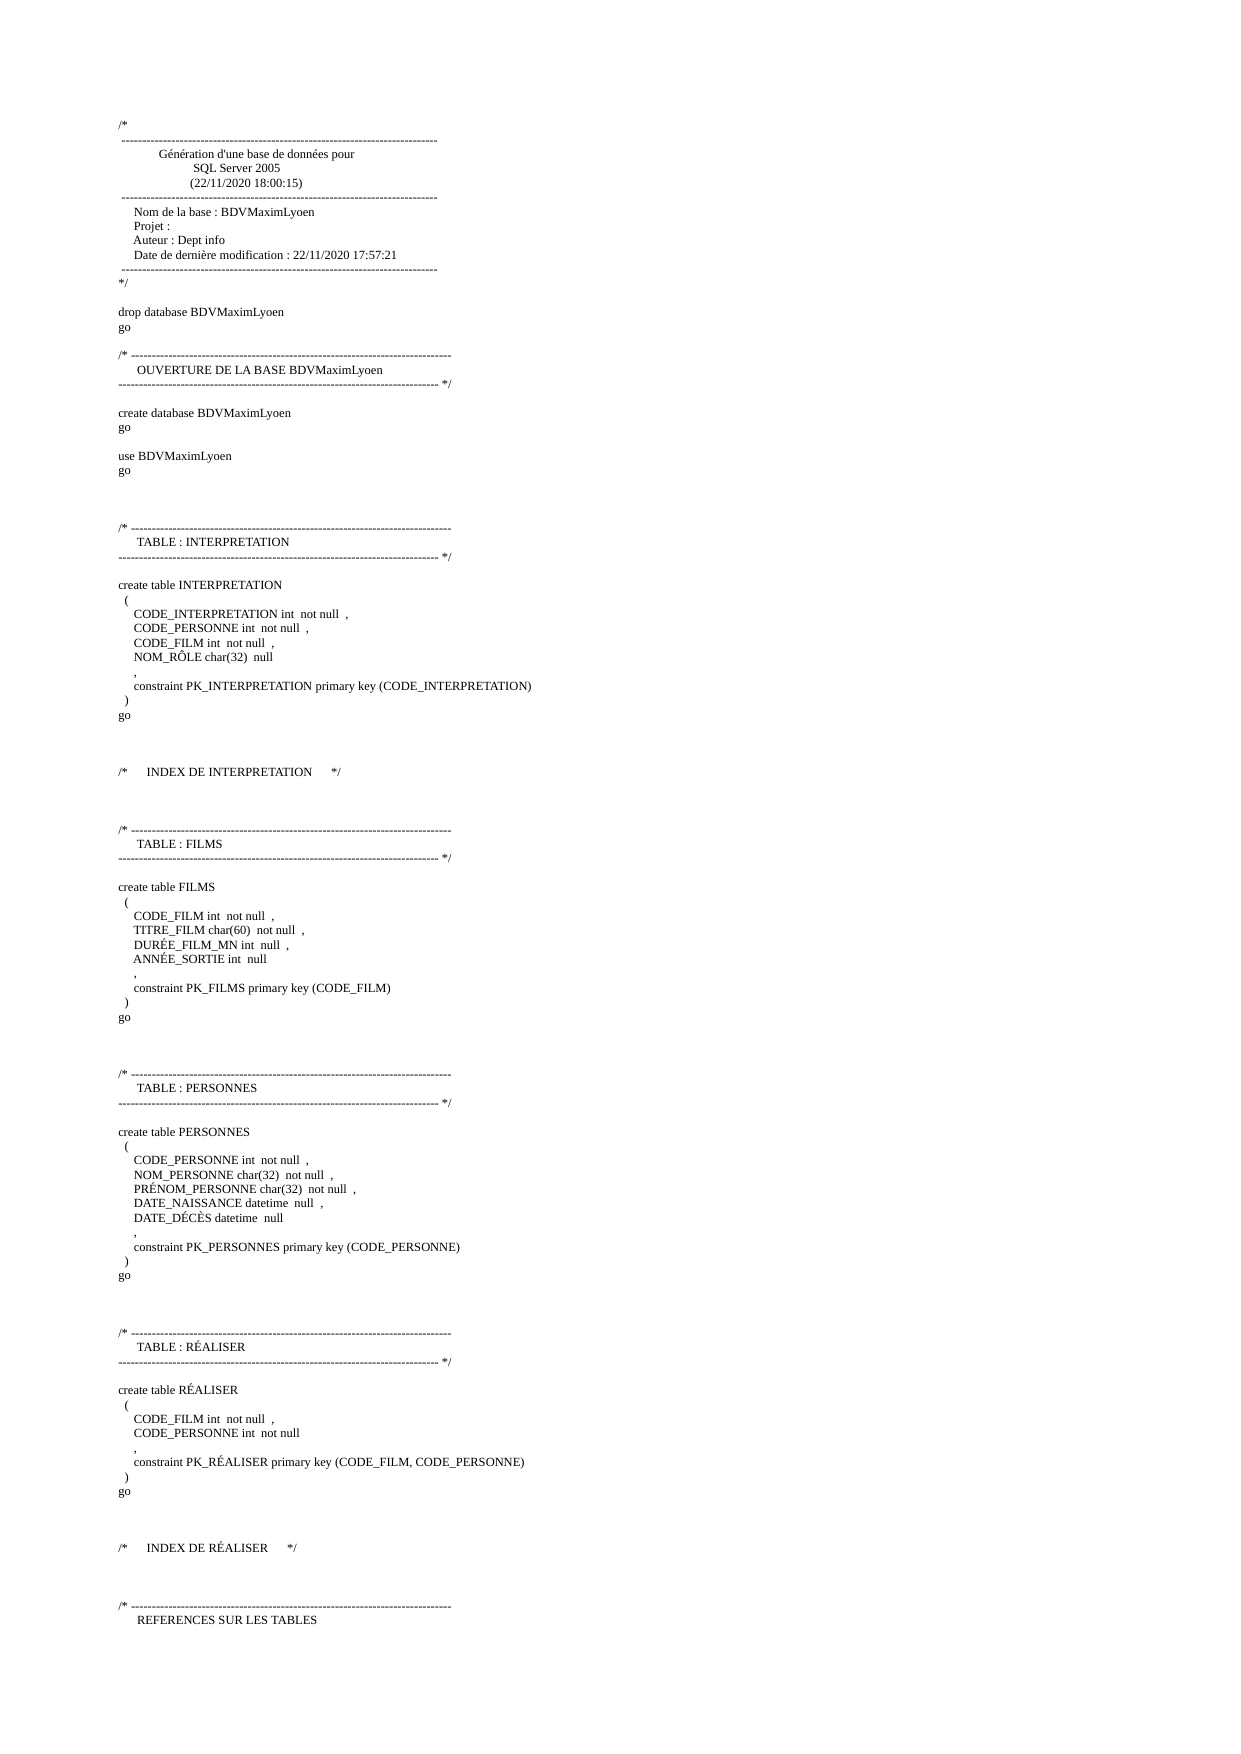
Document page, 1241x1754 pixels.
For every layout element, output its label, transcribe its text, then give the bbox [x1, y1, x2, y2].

text /* INDEX DE INTERPRETATION */ [118, 765, 1122, 779]
text constraint PK_RÉALISER primary key (CODE_FILM, CODE_PERSONNE) [118, 1455, 1122, 1469]
text ) [118, 1469, 1122, 1484]
text /* ----------------------------------------------------------------------------- [118, 1326, 1122, 1340]
text ---------------------------------------------------------------------------- [118, 262, 1122, 276]
text constraint PK_INTERPRETATION primary key (CODE_INTERPRETATION) [118, 679, 1122, 693]
text /* [118, 118, 1122, 132]
text PRÉNOM_PERSONNE char(32) not null , [118, 1182, 1122, 1196]
text ( [118, 592, 1122, 607]
text NOM_RÔLE char(32) null [118, 650, 1122, 664]
text TABLE : FILMS [118, 837, 1122, 851]
text Nom de la base : BDVMaximLyoen [118, 204, 1122, 219]
text Date de dernière modification : 22/11/2020 17:57:21 [118, 247, 1122, 262]
text /* ----------------------------------------------------------------------------- [118, 1599, 1122, 1613]
text , [118, 664, 1122, 679]
text create database BDVMaximLyoen [118, 406, 1122, 420]
text CODE_INTERPRETATION int not null , [118, 607, 1122, 621]
text CODE_PERSONNE int not null , [118, 1153, 1122, 1167]
text use BDVMaximLyoen [118, 449, 1122, 463]
text go [118, 1009, 1122, 1024]
text ) [118, 995, 1122, 1009]
text /* ----------------------------------------------------------------------------- [118, 1067, 1122, 1081]
text , [118, 1441, 1122, 1455]
text CODE_FILM int not null , [118, 636, 1122, 650]
text CODE_PERSONNE int not null , [118, 621, 1122, 636]
text go [118, 463, 1122, 477]
text ---------------------------------------------------------------------------- [118, 132, 1122, 147]
text Auteur : Dept info [118, 233, 1122, 247]
text ANNÉE_SORTIE int null [118, 952, 1122, 966]
text TABLE : INTERPRETATION [118, 535, 1122, 549]
text Projet : [118, 219, 1122, 233]
text /* INDEX DE RÉALISER */ [118, 1541, 1122, 1556]
text SQL Server 2005 [118, 161, 1122, 176]
text go [118, 1484, 1122, 1498]
text ( [118, 1397, 1122, 1412]
text ---------------------------------------------------------------------------- [118, 190, 1122, 204]
text DURÉE_FILM_MN int null , [118, 937, 1122, 952]
text go [118, 707, 1122, 722]
text constraint PK_PERSONNES primary key (CODE_PERSONNE) [118, 1239, 1122, 1254]
text create table RÉALISER [118, 1383, 1122, 1397]
text ) [118, 1254, 1122, 1268]
text ----------------------------------------------------------------------------- */ [118, 377, 1122, 391]
text create table FILMS [118, 880, 1122, 894]
text , [118, 1225, 1122, 1239]
text /* ----------------------------------------------------------------------------- [118, 822, 1122, 837]
text CODE_FILM int not null , [118, 1412, 1122, 1426]
text TABLE : RÉALISER [118, 1340, 1122, 1354]
text NOM_PERSONNE char(32) not null , [118, 1167, 1122, 1182]
text /* ----------------------------------------------------------------------------- [118, 348, 1122, 362]
text ----------------------------------------------------------------------------- */ [118, 549, 1122, 564]
text , [118, 966, 1122, 981]
text CODE_FILM int not null , [118, 909, 1122, 923]
text go [118, 319, 1122, 334]
text ( [118, 894, 1122, 909]
text ----------------------------------------------------------------------------- */ [118, 1096, 1122, 1110]
text OUVERTURE DE LA BASE BDVMaximLyoen [118, 362, 1122, 377]
text TITRE_FILM char(60) not null , [118, 923, 1122, 937]
text Génération d'une base de données pour [118, 147, 1122, 161]
text drop database BDVMaximLyoen [118, 305, 1122, 319]
text */ [118, 276, 1122, 291]
text /* ----------------------------------------------------------------------------- [118, 521, 1122, 535]
text constraint PK_FILMS primary key (CODE_FILM) [118, 981, 1122, 995]
text go [118, 1268, 1122, 1282]
text TABLE : PERSONNES [118, 1081, 1122, 1096]
text CODE_PERSONNE int not null [118, 1426, 1122, 1441]
text ----------------------------------------------------------------------------- */ [118, 851, 1122, 866]
text ) [118, 693, 1122, 707]
text (22/11/2020 18:00:15) [118, 176, 1122, 190]
text create table PERSONNES [118, 1124, 1122, 1139]
text create table INTERPRETATION [118, 578, 1122, 592]
text DATE_NAISSANCE datetime null , [118, 1196, 1122, 1211]
text REFERENCES SUR LES TABLES [118, 1613, 1122, 1627]
text ----------------------------------------------------------------------------- */ [118, 1354, 1122, 1369]
text go [118, 420, 1122, 434]
text DATE_DÉCÈS datetime null [118, 1211, 1122, 1225]
text ( [118, 1139, 1122, 1153]
